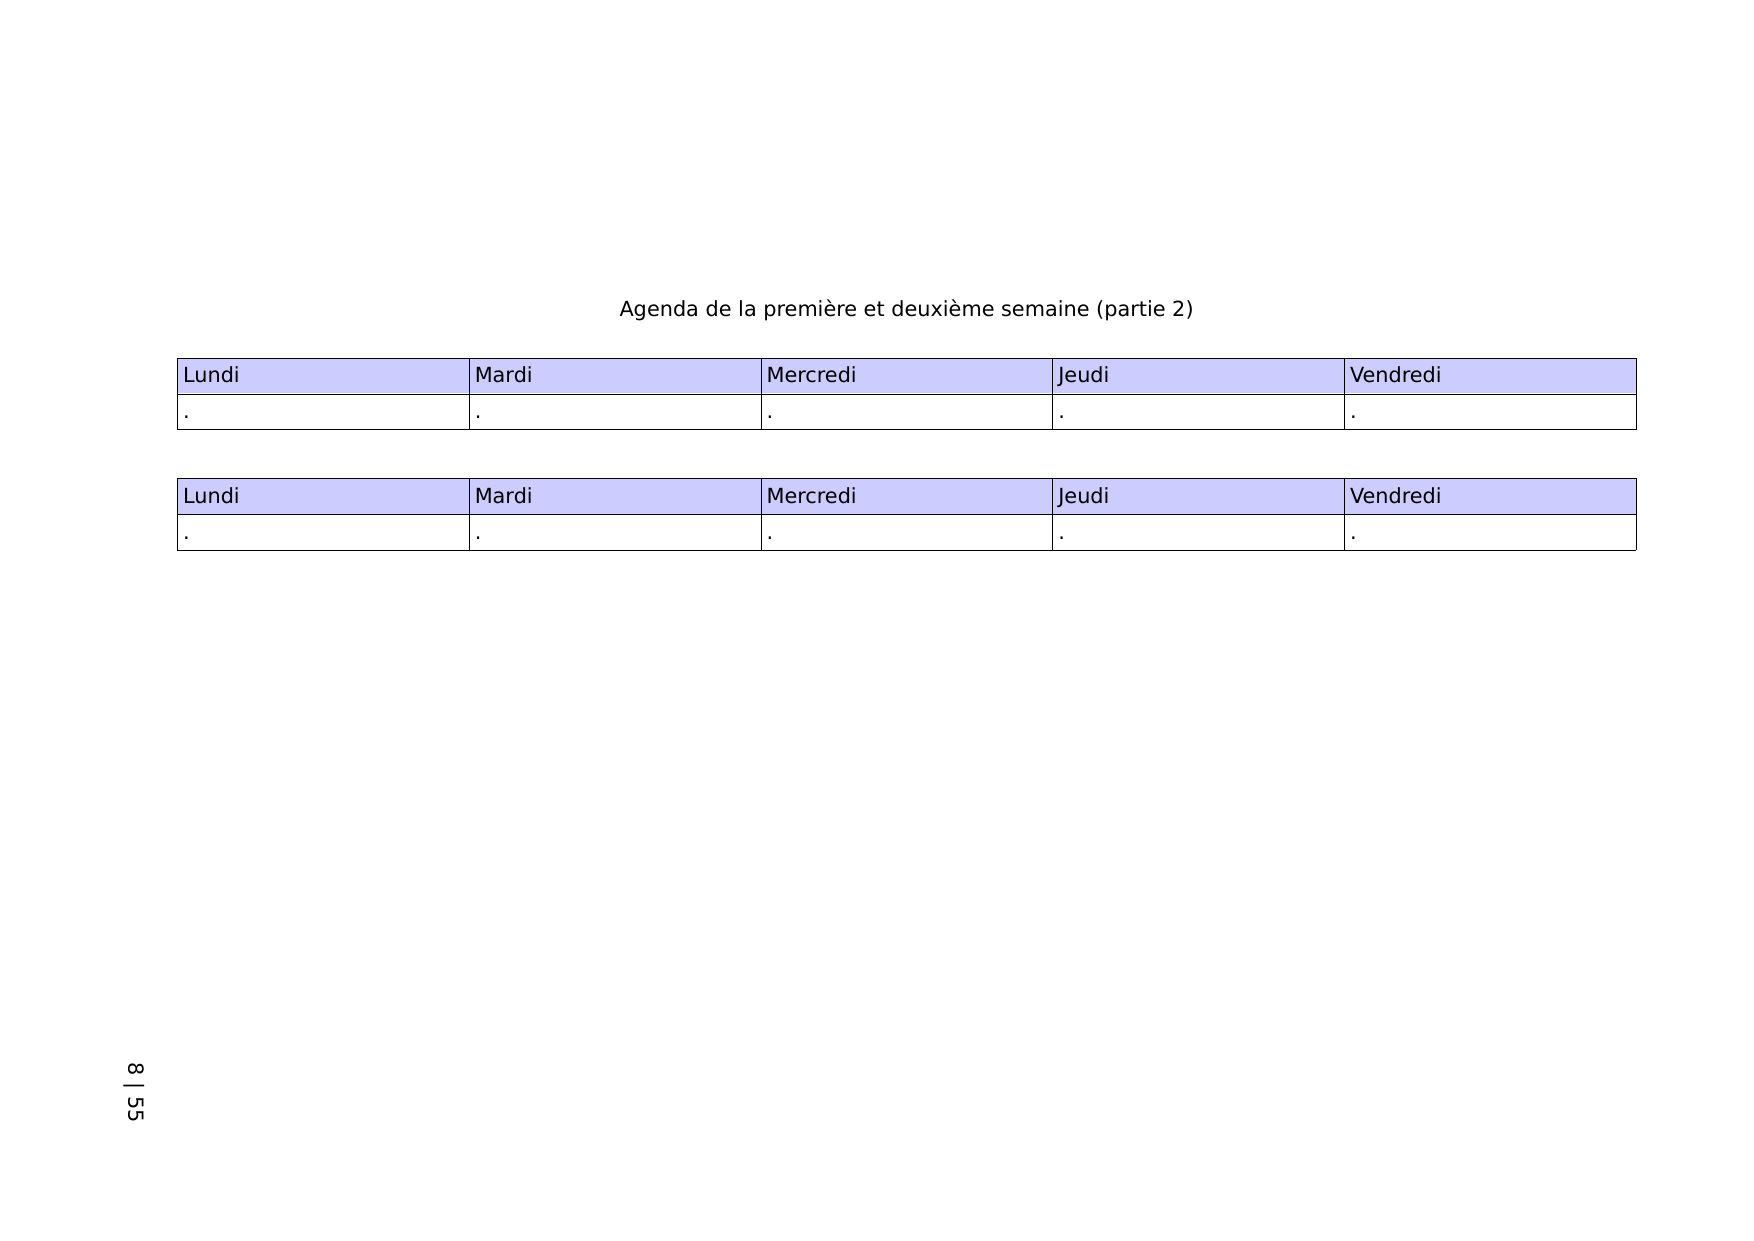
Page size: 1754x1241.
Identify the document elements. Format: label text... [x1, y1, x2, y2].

table_header Mercredi [762, 359, 1052, 393]
table_cell . [762, 395, 1052, 429]
table_cell . [1053, 395, 1344, 429]
table_cell . [178, 395, 469, 429]
table_cell . [1345, 515, 1636, 550]
table_header Mardi [470, 359, 761, 393]
table_cell . [470, 515, 761, 550]
text Agenda de la première et deuxième semaine (partie 2) [177, 297, 1636, 321]
table_header Lundi [178, 359, 469, 393]
table_header Jeudi [1053, 479, 1344, 514]
table_header Mercredi [762, 479, 1052, 514]
table_header Vendredi [1345, 479, 1636, 514]
table_header Mardi [470, 479, 761, 514]
table_cell . [1053, 515, 1344, 550]
table_header Lundi [178, 479, 469, 514]
table_cell . [178, 515, 469, 550]
table_header Vendredi [1345, 359, 1636, 393]
table_cell . [470, 395, 761, 429]
table_cell . [762, 515, 1052, 550]
table_header Jeudi [1053, 359, 1344, 393]
table_cell . [1345, 395, 1636, 429]
